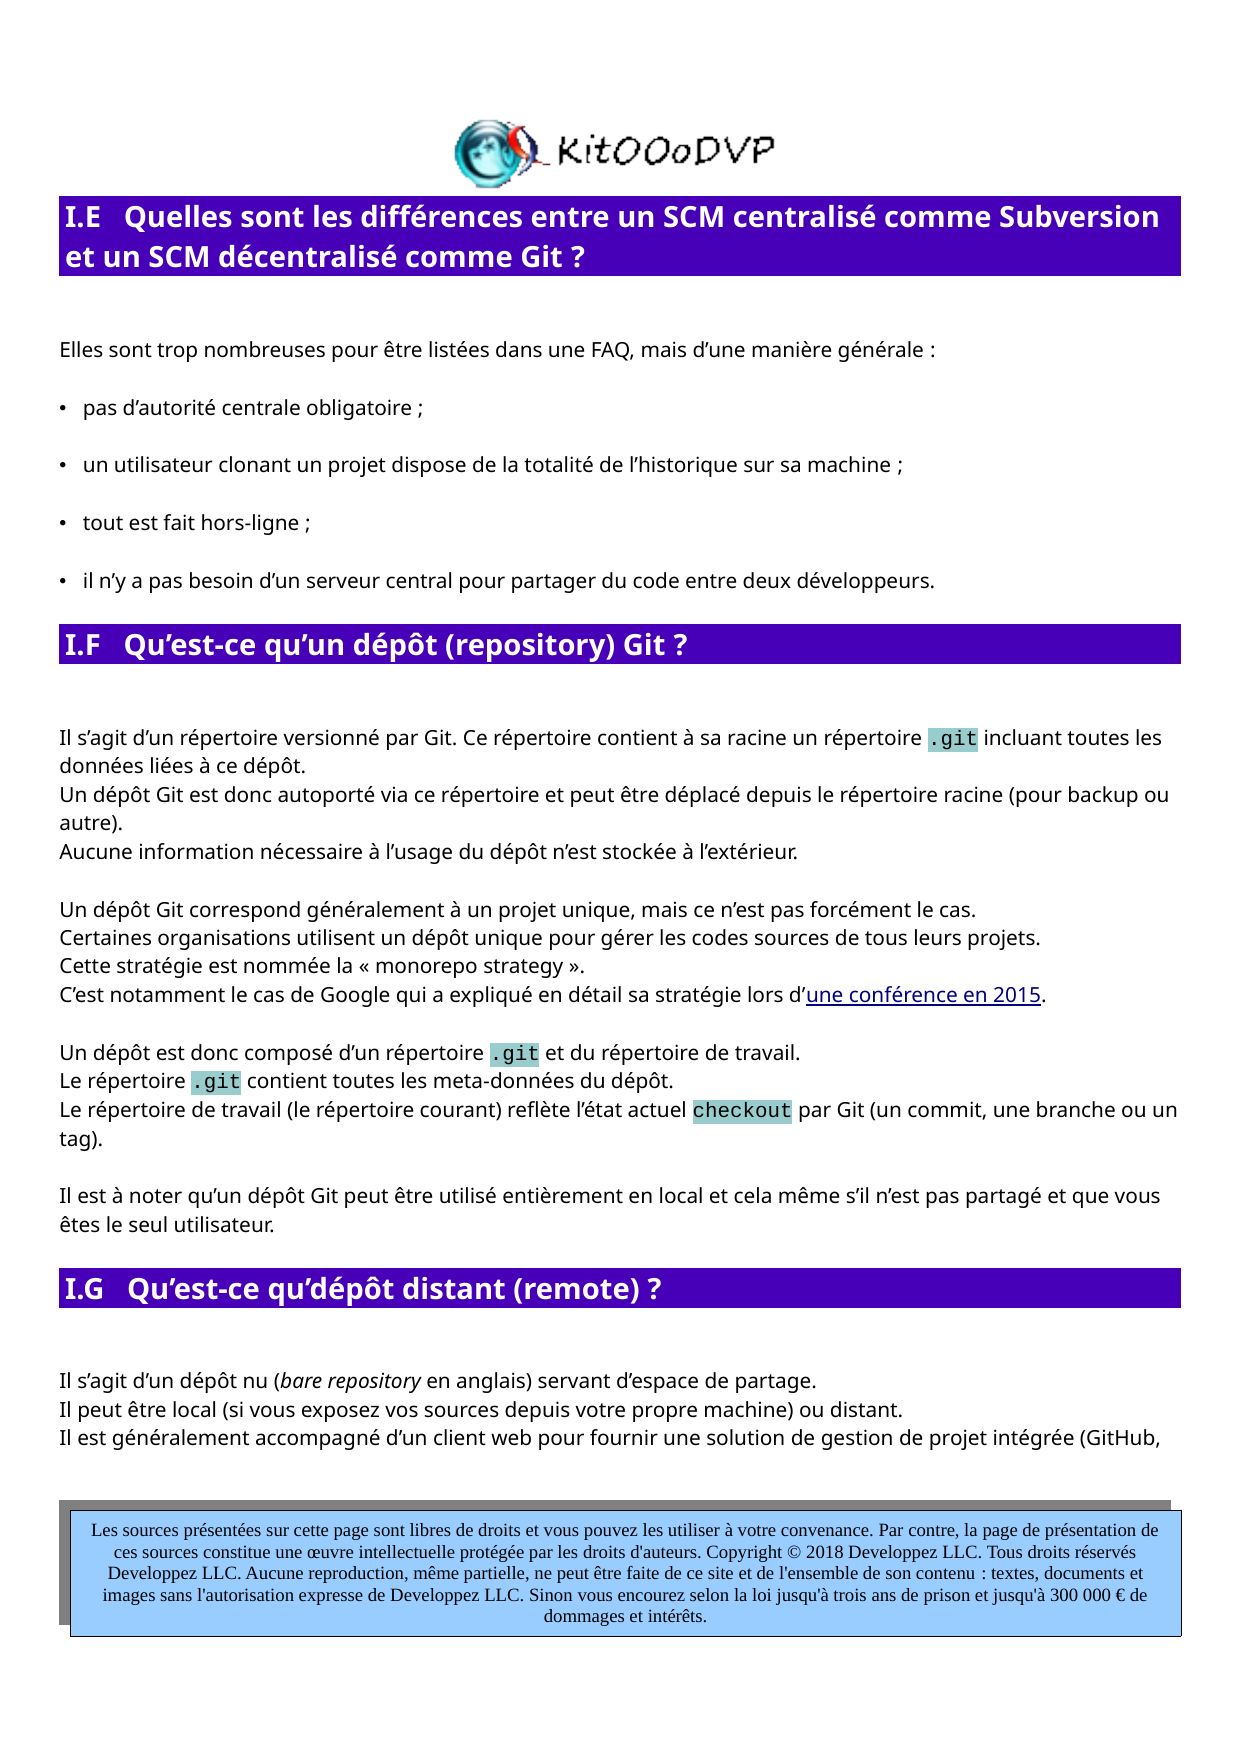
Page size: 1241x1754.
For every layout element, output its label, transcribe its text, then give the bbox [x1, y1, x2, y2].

text Il est à noter qu’un dépôt Git peut être utilisé entièrement en local et cela même s’il n’est pas partagé et que vous êtes le seul utilisateur. [59, 1182, 1181, 1238]
list un utilisateur clonant un projet dispose de la totalité de l’historique sur sa machine ; [59, 451, 1181, 479]
list il n’y a pas besoin d’un serveur central pour partager du code entre deux développeurs. [59, 566, 1181, 595]
subtitle Qu’est-ce qu’un dépôt (repository) Git ? [59, 624, 1181, 664]
subtitle Quelles sont les différences entre un SCM centralisé comme Subversion et un SCM décentralisé comme Git ? [59, 196, 1181, 276]
text Elles sont trop nombreuses pour être listées dans une FAQ, mais d’une manière générale : [59, 335, 1181, 363]
text Il s’agit d’un dépôt nu (bare repository en anglais) servant d’espace de partage. Il peut être local (si vous exposez vos sources depuis votre propre machine) ou distant. Il est généralement accompagné d’un client web pour fournir une solution de gestion de projet intégrée (GitHub, [59, 1367, 1181, 1452]
subtitle Qu’est-ce qu’dépôt distant (remote) ? [59, 1268, 1181, 1308]
text Un dépôt Git correspond généralement à un projet unique, mais ce n’est pas forcément le cas. Certaines organisations utilisent un dépôt unique pour gérer les codes sources de tous leurs projets. Cette stratégie est nommée la « monorepo strategy ». C’est notamment le cas de Google qui a expliqué en détail sa stratégie lors d’une conférence en 2015. [59, 895, 1181, 1008]
text Il s’agit d’un répertoire versionné par Git. Ce répertoire contient à sa racine un répertoire .git incluant toutes les données liées à ce dépôt. Un dépôt Git est donc autoporté via ce répertoire et peut être déplacé depuis le répertoire racine (pour backup ou autre). Aucune information nécessaire à l’usage du dépôt n’est stockée à l’extérieur. [59, 723, 1181, 865]
picture [453, 118, 781, 191]
list tout est fait hors-ligne ; [59, 508, 1181, 537]
list pas d’autorité centrale obligatoire ; [59, 393, 1181, 421]
text Un dépôt est donc composé d’un répertoire .git et du répertoire de travail. Le répertoire .git contient toutes les meta-données du dépôt. Le répertoire de travail (le répertoire courant) reflète l’état actuel checkout par Git (un commit, une branche ou un tag). [59, 1038, 1181, 1152]
